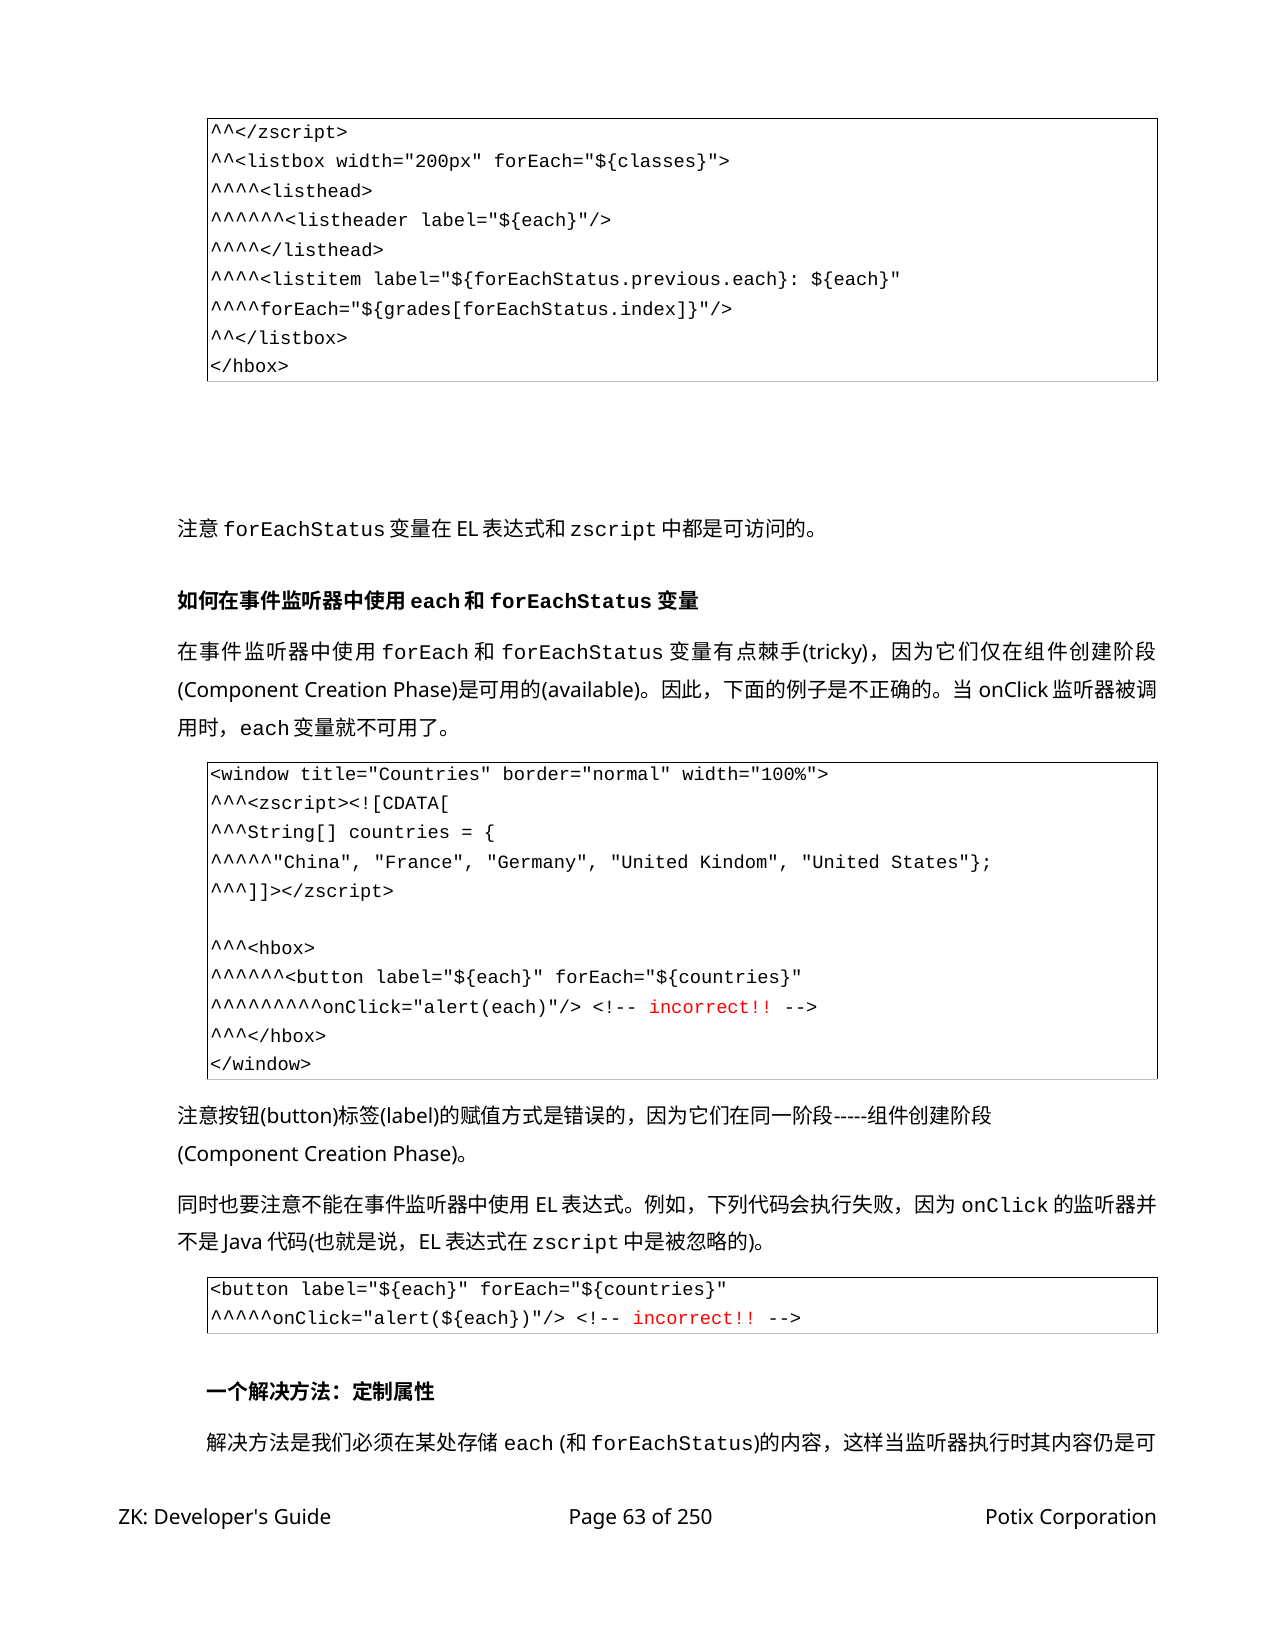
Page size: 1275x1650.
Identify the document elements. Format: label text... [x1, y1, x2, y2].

text ^^^^^onClick="alert(${each})"/> <!-- incorrect!! --> [208, 1304, 1157, 1333]
text ^^^^forEach="${grades[forEachStatus.index]}"/> [208, 295, 1157, 322]
text 同时也要注意不能在事件监听器中使用EL表达式。例如，下列代码会执行失败，因为onClick的监听器并不是Java代码(也就是说，EL表达式在zscript中是被忽略的)。 [177, 1188, 1157, 1256]
text ^^^^^"China", "France", "Germany", "United Kindom", "United States"}; [208, 848, 1157, 874]
text ^^<listbox width="200px" forEach="${classes}"> [208, 148, 1157, 174]
text 注意按钮(button)标签(label)的赋值方式是错误的，因为它们在同一阶段-----组件创建阶段 (Component Creation Phase)。 [177, 1100, 1157, 1167]
text 注意forEachStatus变量在EL表达式和zscript中都是可访问的。 [177, 402, 1157, 542]
text </window> [208, 1052, 1157, 1079]
text <button label="${each}" forEach="${countries}" [208, 1278, 1157, 1301]
text ^^^^<listitem label="${forEachStatus.previous.each}: ${each}" [208, 266, 1157, 292]
text <window title="Countries" border="normal" width="100%"> [208, 763, 1157, 786]
text ^^^]]></zscript> [208, 877, 1157, 904]
text ^^^<zscript><![CDATA[ [208, 789, 1157, 816]
text ^^^<hbox> [208, 934, 1157, 961]
text ^^^^^^<listheader label="${each}"/> [208, 207, 1157, 233]
text ^^^^^^<button label="${each}" forEach="${countries}" [208, 963, 1157, 990]
text ^^^^^^^^^onClick="alert(each)"/> <!-- incorrect!! --> [208, 993, 1157, 1019]
text ^^^String[] countries = { [208, 818, 1157, 845]
text ^^^^</listhead> [208, 236, 1157, 263]
subtitle 如何在事件监听器中使用 each和forEachStatus 变量 [177, 585, 1157, 615]
text ^^</listbox> [208, 324, 1157, 351]
text </hbox> [208, 354, 1157, 381]
text ^^^</hbox> [208, 1022, 1157, 1049]
text 解决方法是我们必须在某处存储each (和forEachStatus)的内容，这样当监听器执行时其内容仍是可 [207, 1426, 1157, 1457]
text ^^^^<listhead> [208, 177, 1157, 204]
subtitle 一个解决方法：定制属性 [207, 1376, 1157, 1406]
text ^^</zscript> [208, 119, 1157, 145]
text 在事件监听器中使用forEach和forEachStatus变量有点棘手(tricky)，因为它们仅在组件创建阶段(Component Creation Phase)是可用的(available)。因此，下面的例子是不正确的。当onClick监听器被调用时，each变量就不可用了。 [177, 636, 1157, 741]
